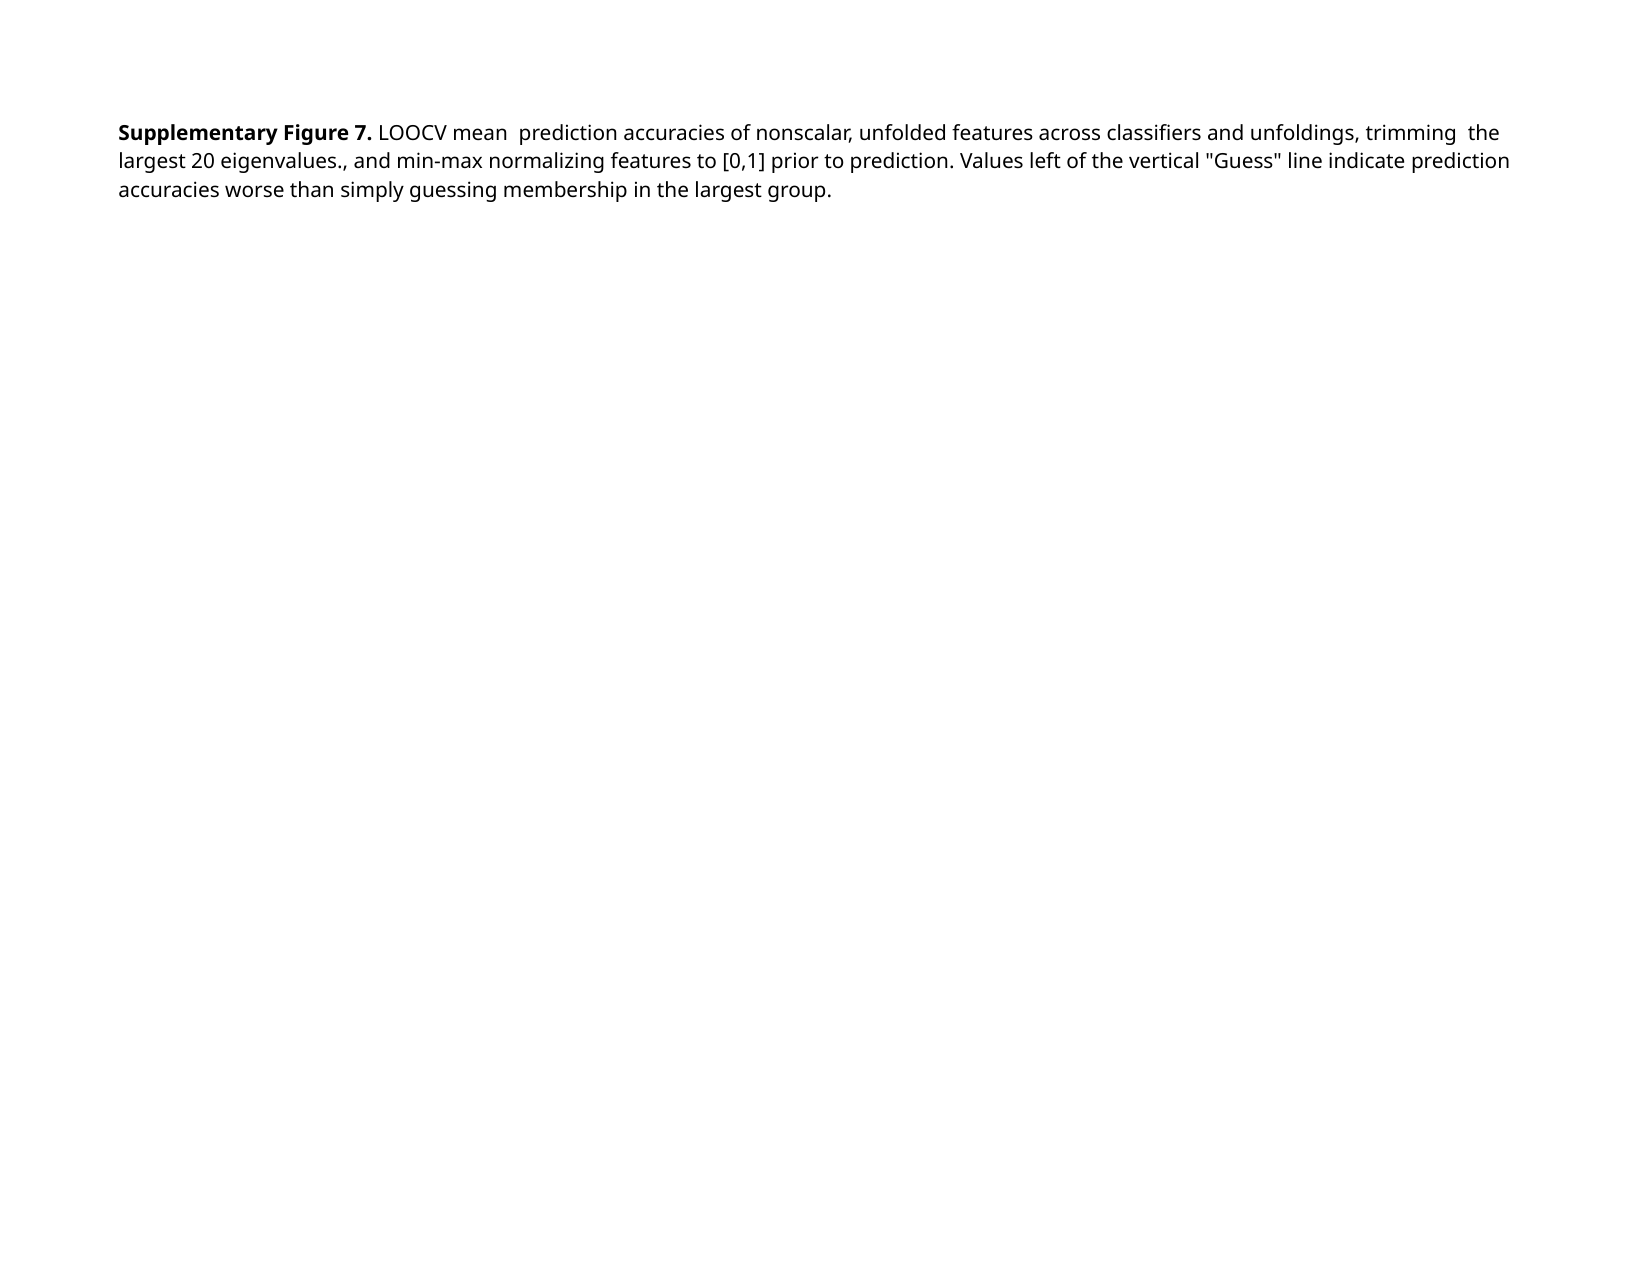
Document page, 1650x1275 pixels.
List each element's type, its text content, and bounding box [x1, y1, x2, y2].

text Supplementary Figure 7. LOOCV mean prediction accuracies of nonscalar, unfolded features across classifiers and unfoldings, trimming the largest 20 eigenvalues., and min-max normalizing features to [0,1] prior to prediction. Values left of the vertical "Guess" line indicate prediction accuracies worse than simply guessing membership in the largest group. [118, 118, 1532, 203]
